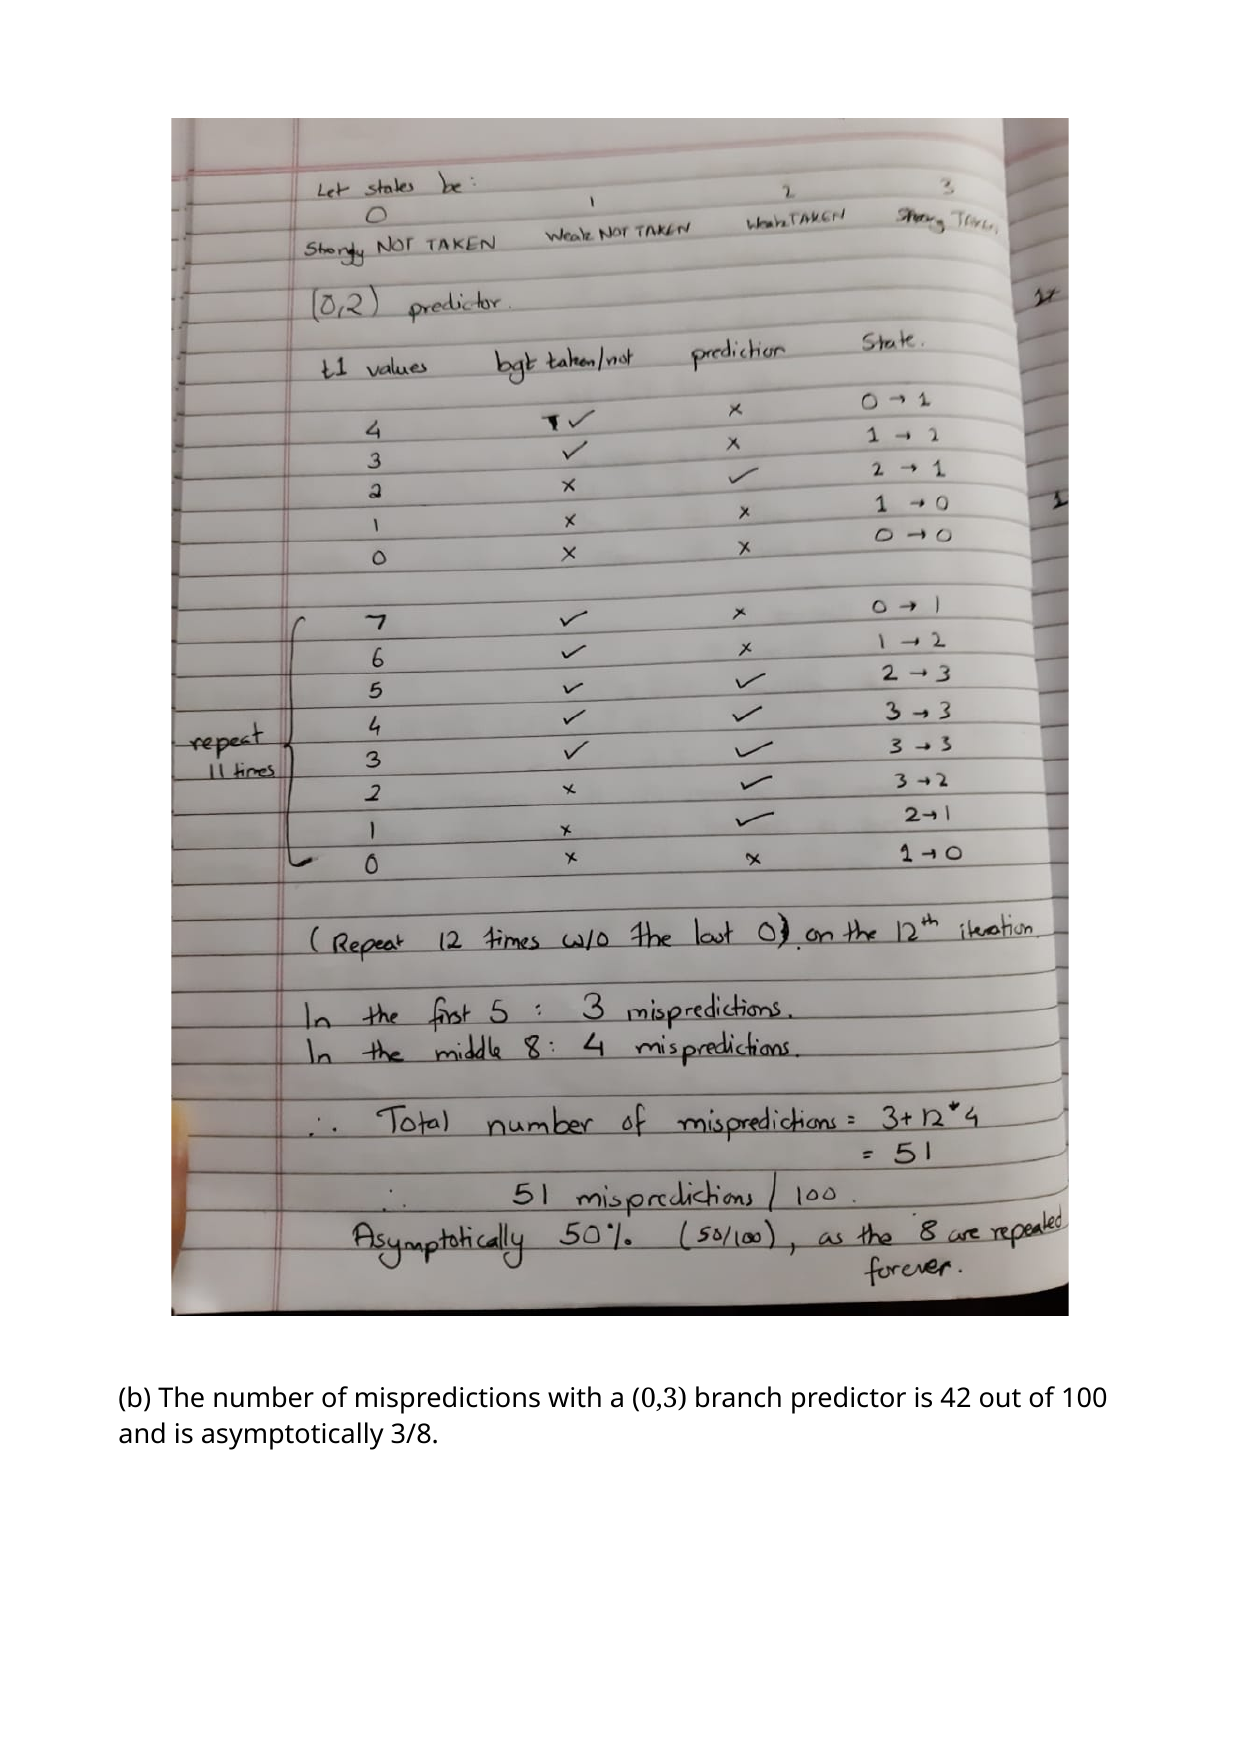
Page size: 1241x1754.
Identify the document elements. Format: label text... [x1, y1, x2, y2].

picture [171, 118, 1069, 1316]
text (b) The number of mispredictions with a (0,3) branch predictor is 42 out of 100 and is asymptotically 3/8. [118, 1378, 1122, 1452]
